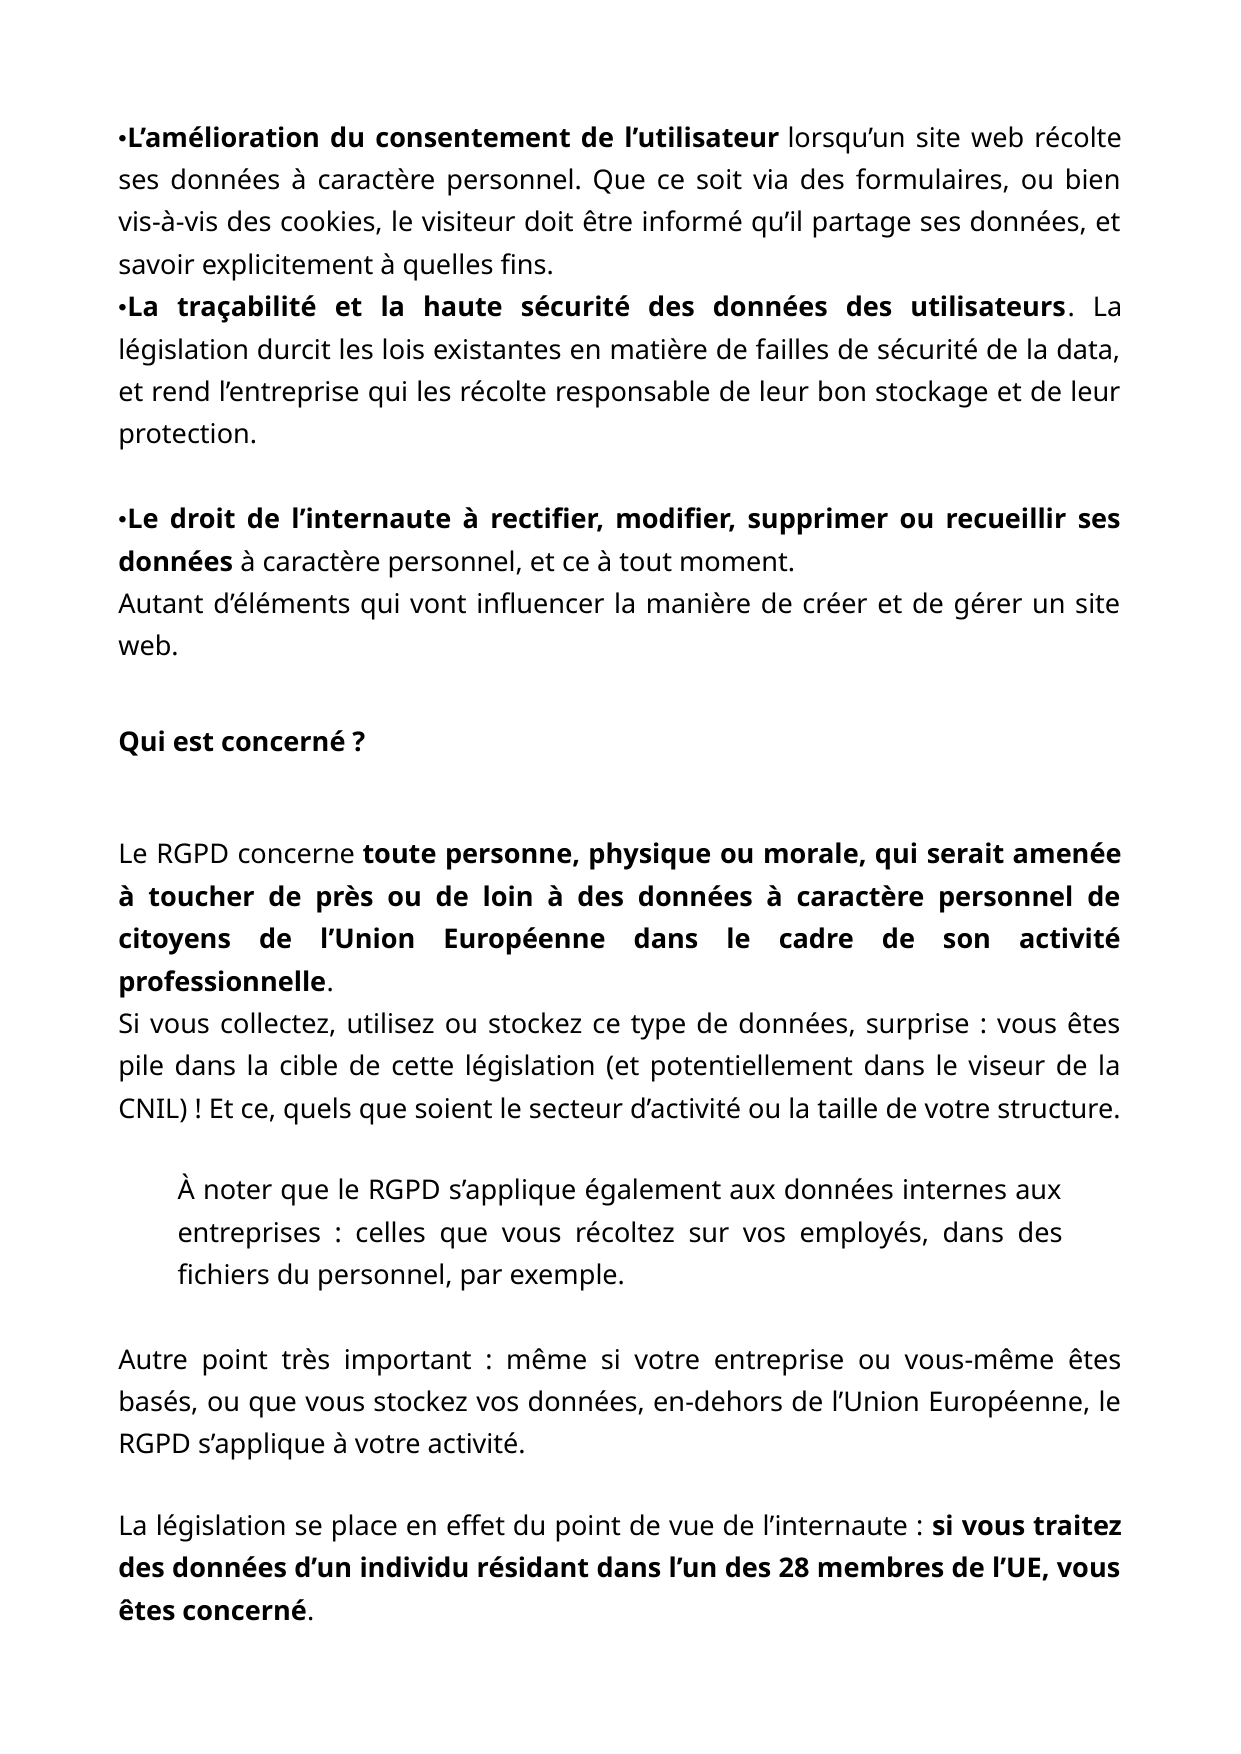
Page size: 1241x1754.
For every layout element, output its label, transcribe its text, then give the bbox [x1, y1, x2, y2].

subtitle Qui est concerné ? [118, 723, 1122, 760]
list Le droit de l’internaute à rectifier, modifier, supprimer ou recueillir ses données à caractère personnel, et ce à tout moment. [118, 500, 1122, 579]
text Autre point très important : même si votre entreprise ou vous-même êtes basés, ou que vous stockez vos données, en-dehors de l’Union Européenne, le RGPD s’applique à votre activité. [118, 1340, 1122, 1462]
text Le RGPD concerne toute personne, physique ou morale, qui serait amenée à toucher de près ou de loin à des données à caractère personnel de citoyens de l’Union Européenne dans le cadre de son activité professionnelle. [118, 835, 1122, 999]
text Si vous collectez, utilisez ou stockez ce type de données, surprise : vous êtes pile dans la cible de cette législation (et potentiellement dans le viseur de la CNIL) ! Et ce, quels que soient le secteur d’activité ou la taille de votre structure. [118, 1004, 1122, 1126]
list L’amélioration du consentement de l’utilisateur lorsqu’un site web récolte ses données à caractère personnel. Que ce soit via des formulaires, ou bien vis-à-vis des cookies, le visiteur doit être informé qu’il partage ses données, et savoir explicitement à quelles fins. [118, 118, 1122, 282]
text À noter que le RGPD s’applique également aux données internes aux entreprises : celles que vous récoltez sur vos employés, dans des fichiers du personnel, par exemple. [177, 1171, 1063, 1292]
list La traçabilité et la haute sécurité des données des utilisateurs. La législation durcit les lois existantes en matière de failles de sécurité de la data, et rend l’entreprise qui les récolte responsable de leur bon stockage et de leur protection. [118, 288, 1122, 452]
text La législation se place en effet du point de vue de l’internaute : si vous traitez des données d’un individu résidant dans l’un des 28 membres de l’UE, vous êtes concerné. [118, 1506, 1122, 1628]
text Autant d’éléments qui vont influencer la manière de créer et de gérer un site web. [118, 584, 1122, 664]
